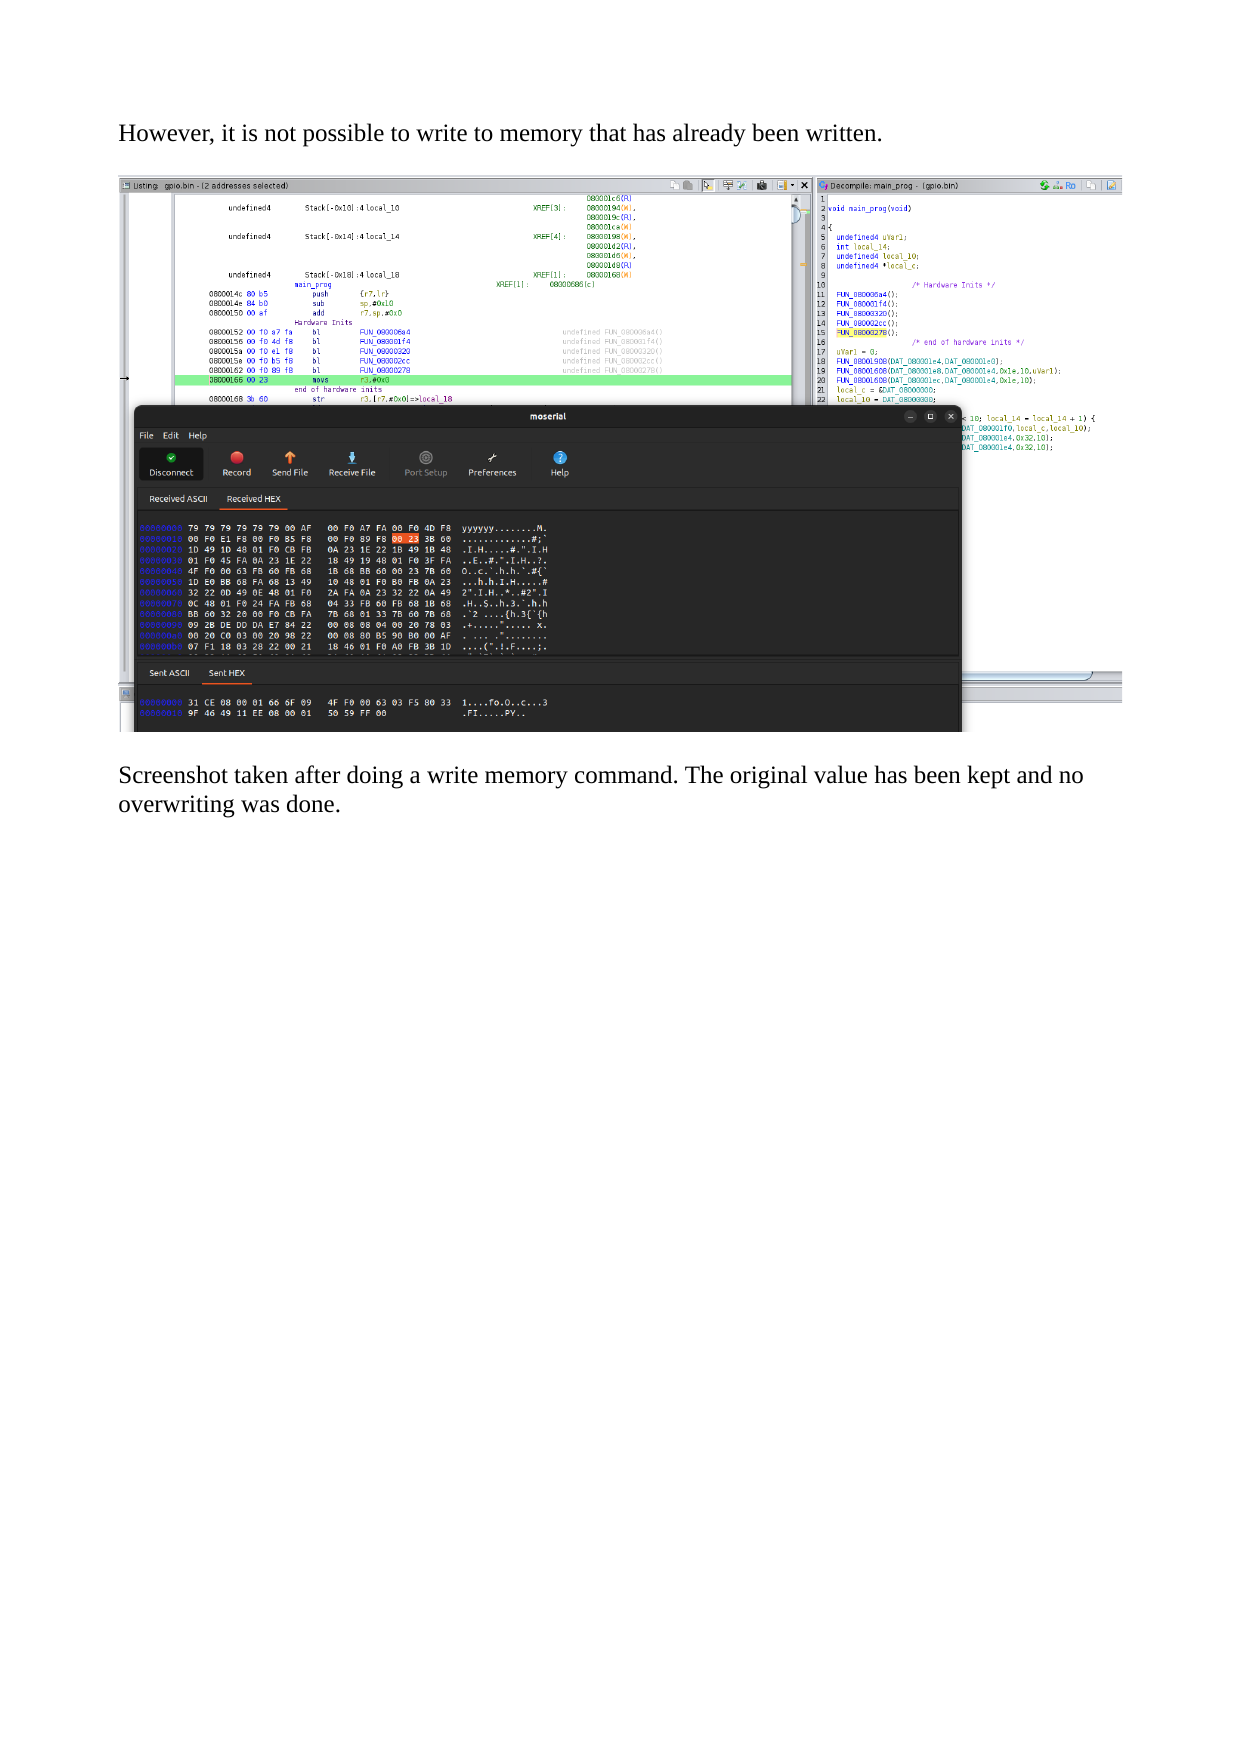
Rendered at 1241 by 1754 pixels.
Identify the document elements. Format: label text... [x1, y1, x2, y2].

picture [118, 175, 1123, 732]
text Screenshot taken after doing a write memory command. The original value has been kept and no overwriting was done. [118, 760, 1122, 818]
text However, it is not possible to write to memory that has already been written. [118, 118, 1122, 147]
